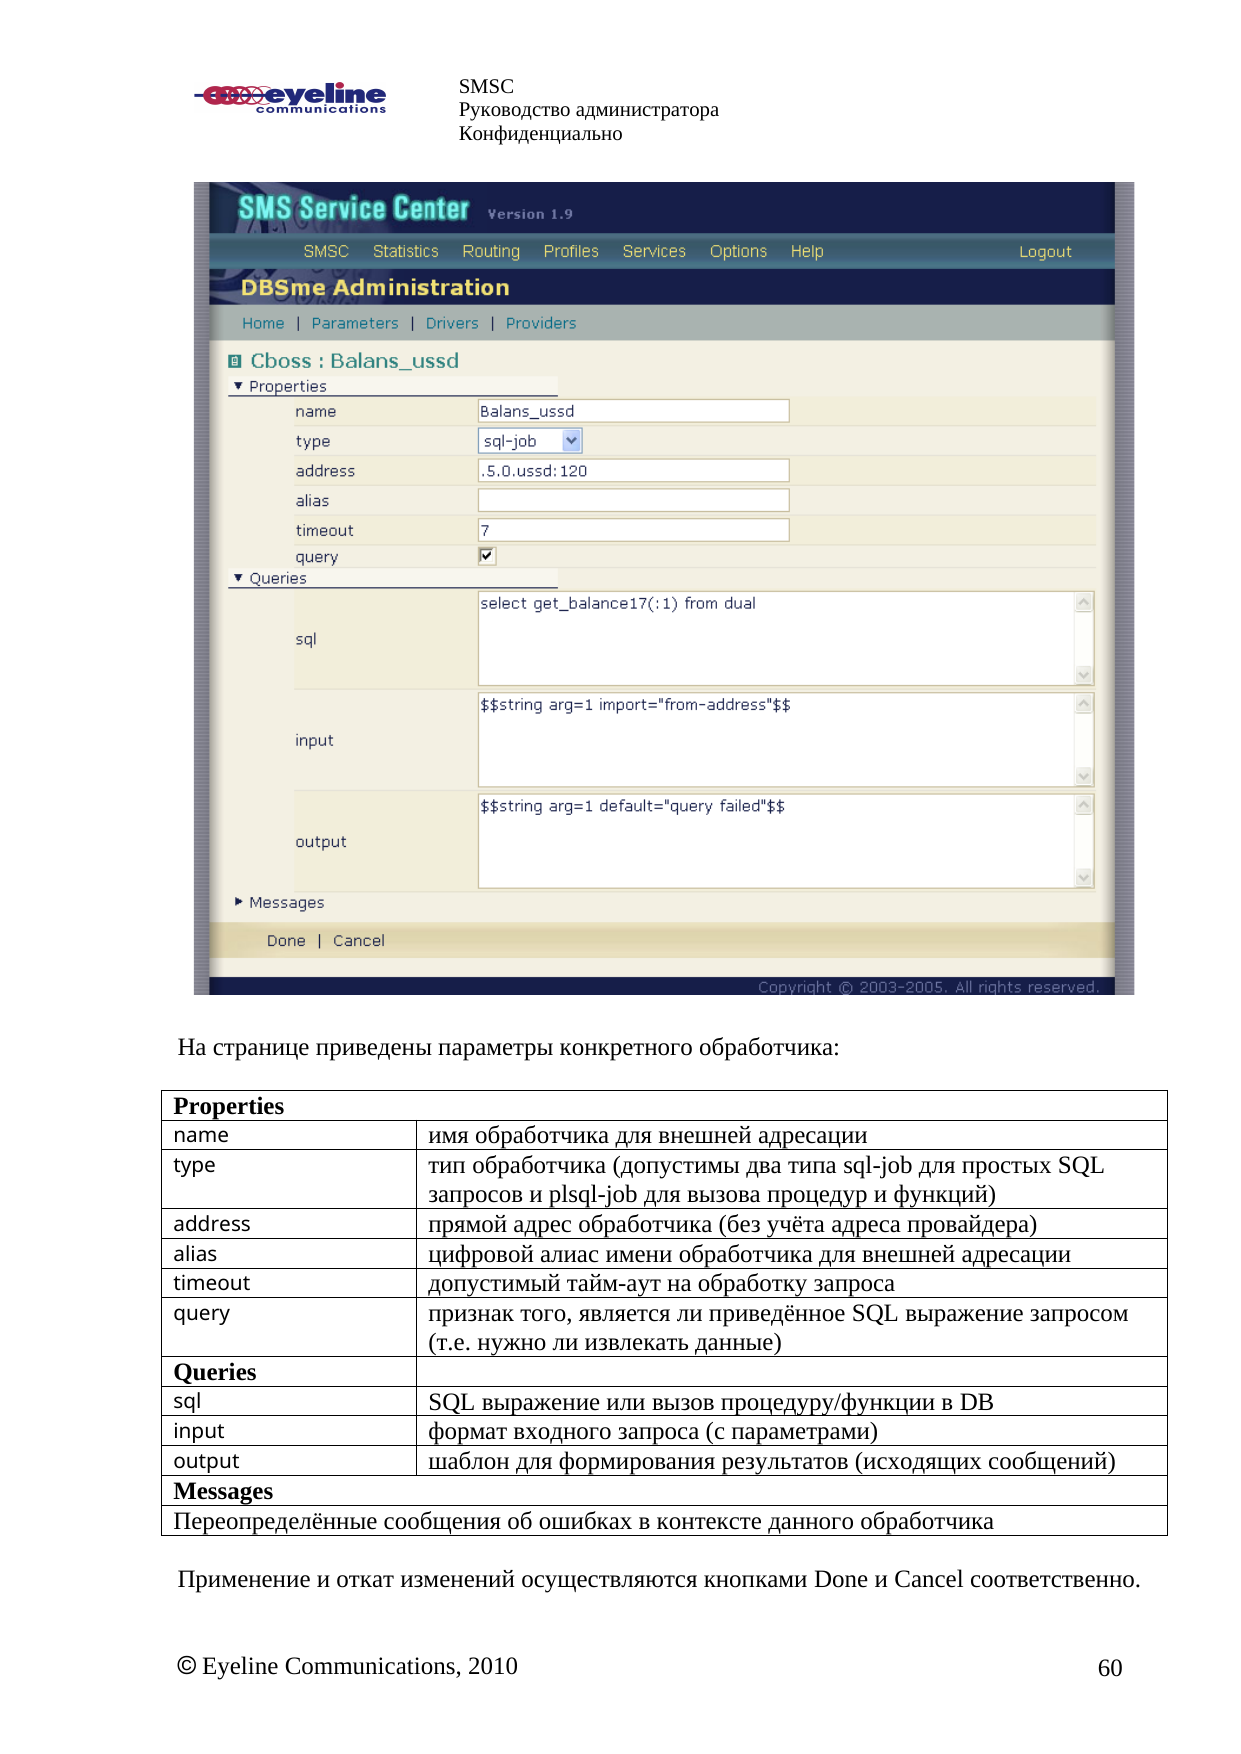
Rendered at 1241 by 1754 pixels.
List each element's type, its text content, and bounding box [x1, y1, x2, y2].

table_cell прямой адрес обработчика (без учёта адреса провайдера) [417, 1209, 1167, 1238]
picture [193, 182, 1135, 995]
table_cell шаблон для формирования результатов (исходящих сообщений) [417, 1446, 1167, 1475]
table_header Properties [162, 1091, 1167, 1119]
table_cell цифровой алиас имени обработчика для внешней адресации [417, 1239, 1167, 1267]
table_cell query [162, 1298, 416, 1356]
table_cell тип обработчика (допустимы два типа sql-job для простых SQL запросов и plsql-job для вызова процедур и функций) [417, 1150, 1167, 1208]
table_cell name [162, 1121, 416, 1149]
text На странице приведены параметры конкретного обработчика: [177, 1032, 1152, 1061]
table_cell Queries [162, 1357, 416, 1386]
table_cell имя обработчика для внешней адресации [417, 1121, 1167, 1149]
table_cell output [162, 1446, 416, 1475]
table_cell [417, 1357, 1167, 1386]
table_cell допустимый тайм-аут на обработку запроса [417, 1269, 1167, 1297]
table_cell input [162, 1416, 416, 1445]
table_cell timeout [162, 1269, 416, 1297]
table_cell Переопределённые сообщения об ошибках в контексте данного обработчика [162, 1506, 1167, 1534]
picture [194, 82, 386, 113]
table_cell формат входного запроса (с параметрами) [417, 1416, 1167, 1445]
table_cell sql [162, 1387, 416, 1415]
table_cell address [162, 1209, 416, 1238]
table_cell type [162, 1150, 416, 1208]
table_cell признак того, является ли приведённое SQL выражение запросом (т.е. нужно ли извлекать данные) [417, 1298, 1167, 1356]
text Применение и откат изменений осуществляются кнопками Done и Cancel соответственно. [177, 1564, 1152, 1593]
table_cell alias [162, 1239, 416, 1267]
table_cell SQL выражение или вызов процедуру/функции в DB [417, 1387, 1167, 1415]
table_cell Messages [162, 1476, 1167, 1505]
